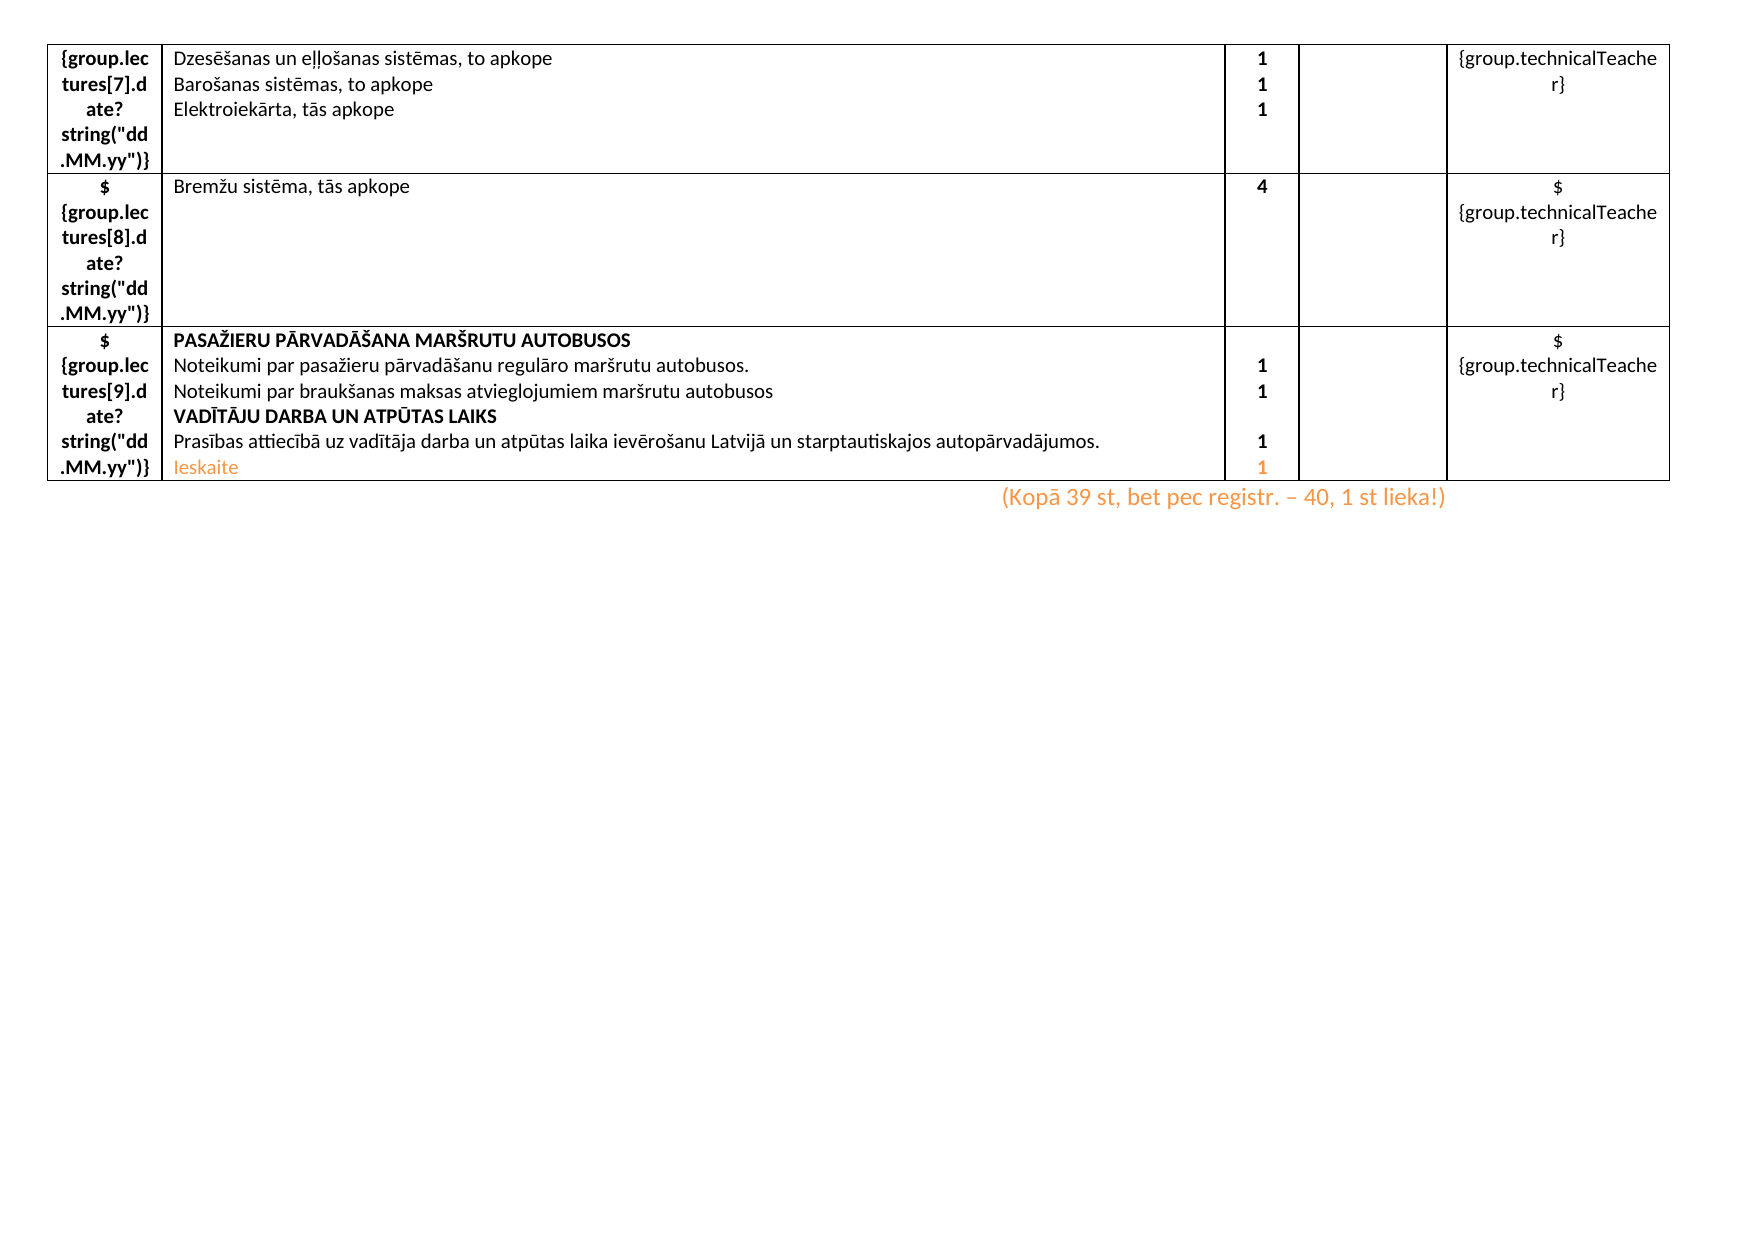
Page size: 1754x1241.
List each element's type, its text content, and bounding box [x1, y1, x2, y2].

table_cell Dzesēšanas un eļļošanas sistēmas, to apkope Barošanas sistēmas, to apkope Elektroiekārta, tās apkope [163, 45, 1224, 172]
table_cell ${group.lectures[9].date?string("dd.MM.yy")} [48, 327, 161, 479]
table_cell PASAŽIERU PĀRVADĀŠANA MARŠRUTU AUTOBUSOS Noteikumi par pasažieru pārvadāšanu regulāro maršrutu autobusos. Noteikumi par braukšanas maksas atvieglojumiem maršrutu autobusos VADĪTĀJU DARBA UN ATPŪTAS LAIKS Prasības attiecībā uz vadītāja darba un atpūtas laika ievērošanu Latvijā un starptautiskajos autopārvadājumos. Ieskaite [163, 327, 1224, 479]
table_cell [1300, 174, 1446, 326]
table_cell [1300, 327, 1446, 479]
table_cell ${group.technicalTeacher} [1448, 327, 1669, 479]
table_cell [1300, 45, 1446, 172]
table_cell 1 1 1 [1226, 45, 1298, 172]
table_cell {group.lectures[7].date?string("dd.MM.yy")} [48, 45, 161, 172]
text (Kopā 39 st, bet pec registr. – 40, 1 st lieka!) [59, 481, 1698, 511]
table_cell ${group.lectures[8].date?string("dd.MM.yy")} [48, 174, 161, 326]
table_cell 4 [1226, 174, 1298, 326]
table_cell Bremžu sistēma, tās apkope [163, 174, 1224, 326]
table_cell {group.technicalTeacher} [1448, 45, 1669, 172]
table_cell ${group.technicalTeacher} [1448, 174, 1669, 326]
table_cell 1 1 1 1 [1226, 327, 1298, 479]
